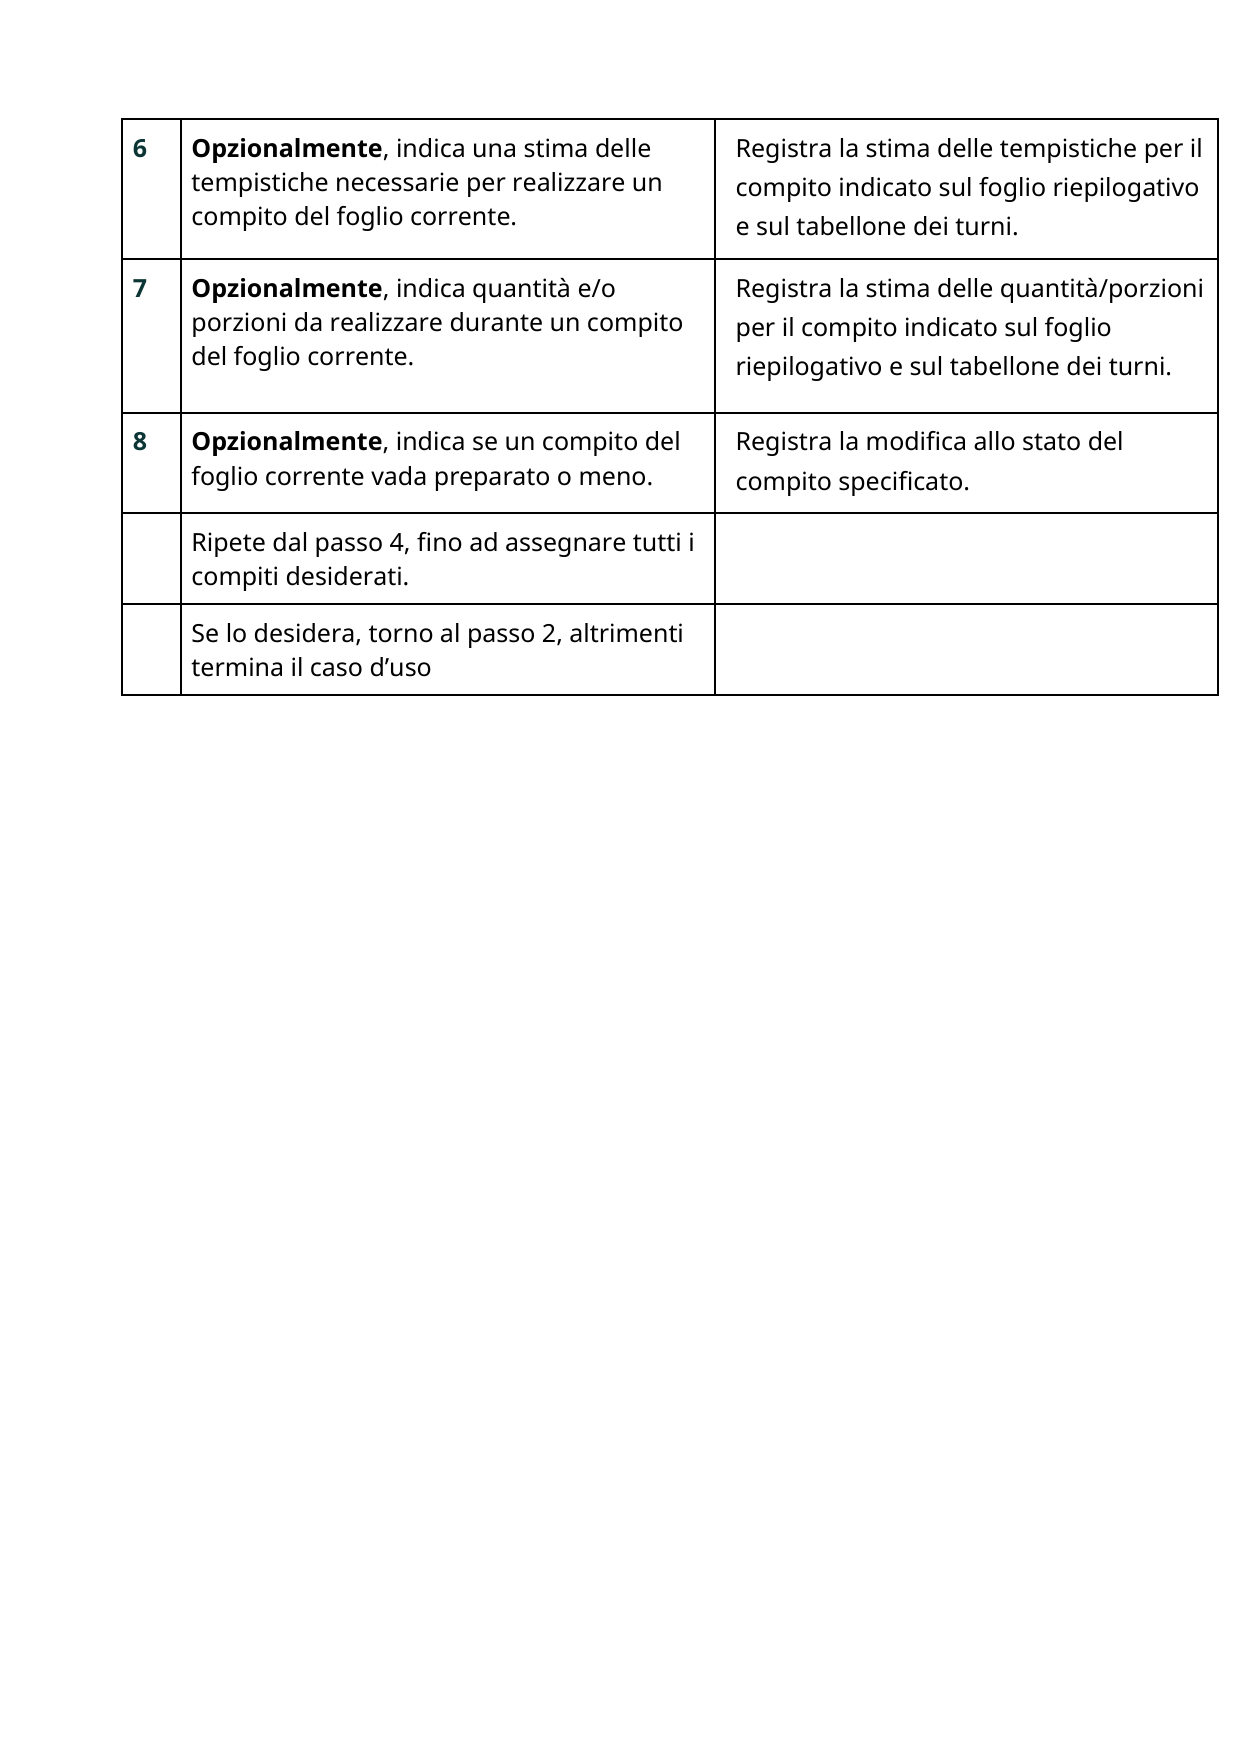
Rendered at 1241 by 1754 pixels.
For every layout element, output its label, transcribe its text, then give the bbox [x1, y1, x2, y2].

table_cell [716, 605, 1217, 694]
table_cell Ripete dal passo 4, fino ad assegnare tutti i compiti desiderati. [182, 514, 714, 603]
table_cell Registra la stima delle quantità/porzioni per il compito indicato sul foglio riepilogativo e sul tabellone dei turni. [716, 260, 1217, 412]
table_cell 8 [123, 414, 180, 512]
table_cell [123, 514, 180, 603]
table_cell 6 [123, 120, 180, 258]
table_cell 7 [123, 260, 180, 412]
table_cell Registra la stima delle tempistiche per il compito indicato sul foglio riepilogativo e sul tabellone dei turni. [716, 120, 1217, 258]
table_cell Opzionalmente, indica una stima delle tempistiche necessarie per realizzare un compito del foglio corrente. [182, 120, 714, 258]
table_cell Opzionalmente, indica se un compito del foglio corrente vada preparato o meno. [182, 414, 714, 512]
table_cell Registra la modifica allo stato del compito specificato. [716, 414, 1217, 512]
table_cell Opzionalmente, indica quantità e/o porzioni da realizzare durante un compito del foglio corrente. [182, 260, 714, 412]
table_cell [716, 514, 1217, 603]
table_cell [123, 605, 180, 694]
table_cell Se lo desidera, torno al passo 2, altrimenti termina il caso d’uso [182, 605, 714, 694]
